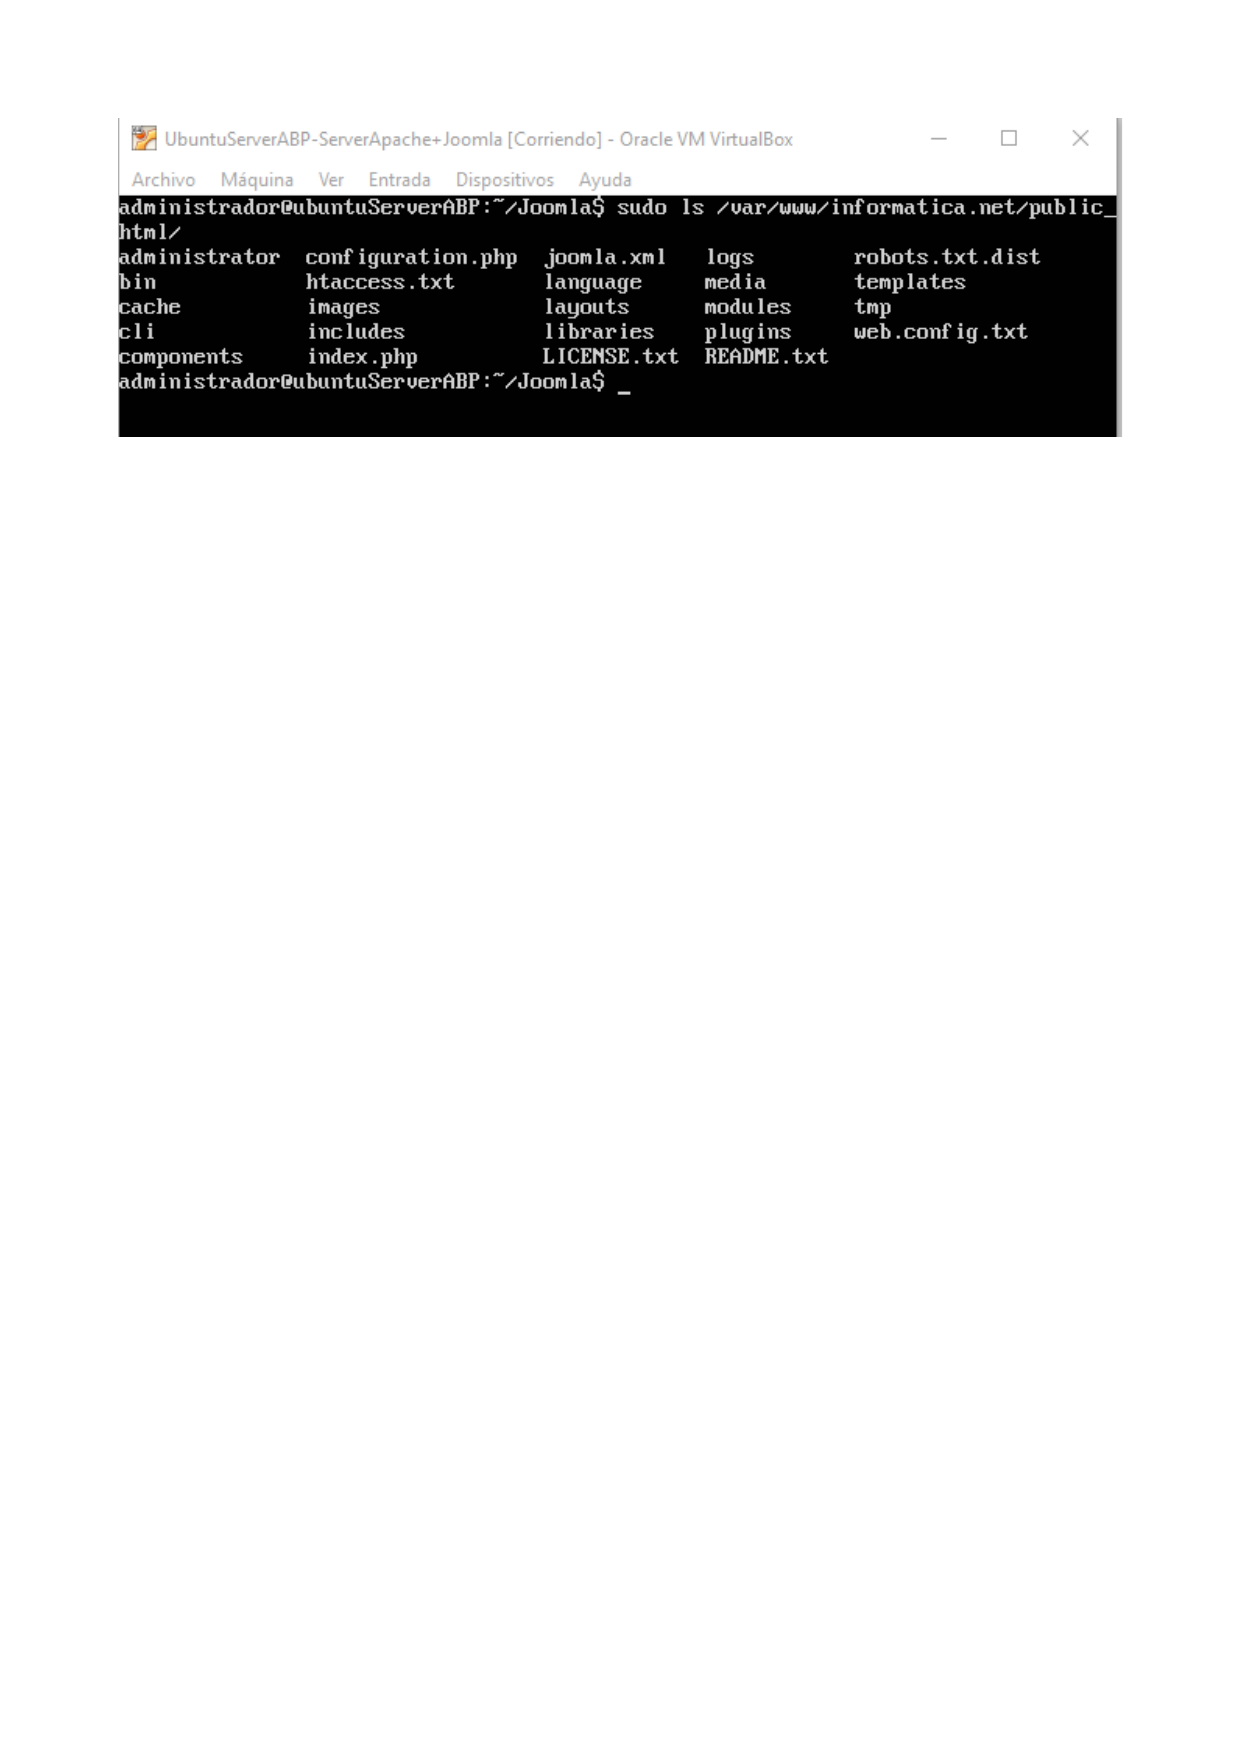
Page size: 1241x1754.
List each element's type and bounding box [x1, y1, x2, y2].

picture [118, 118, 1123, 437]
